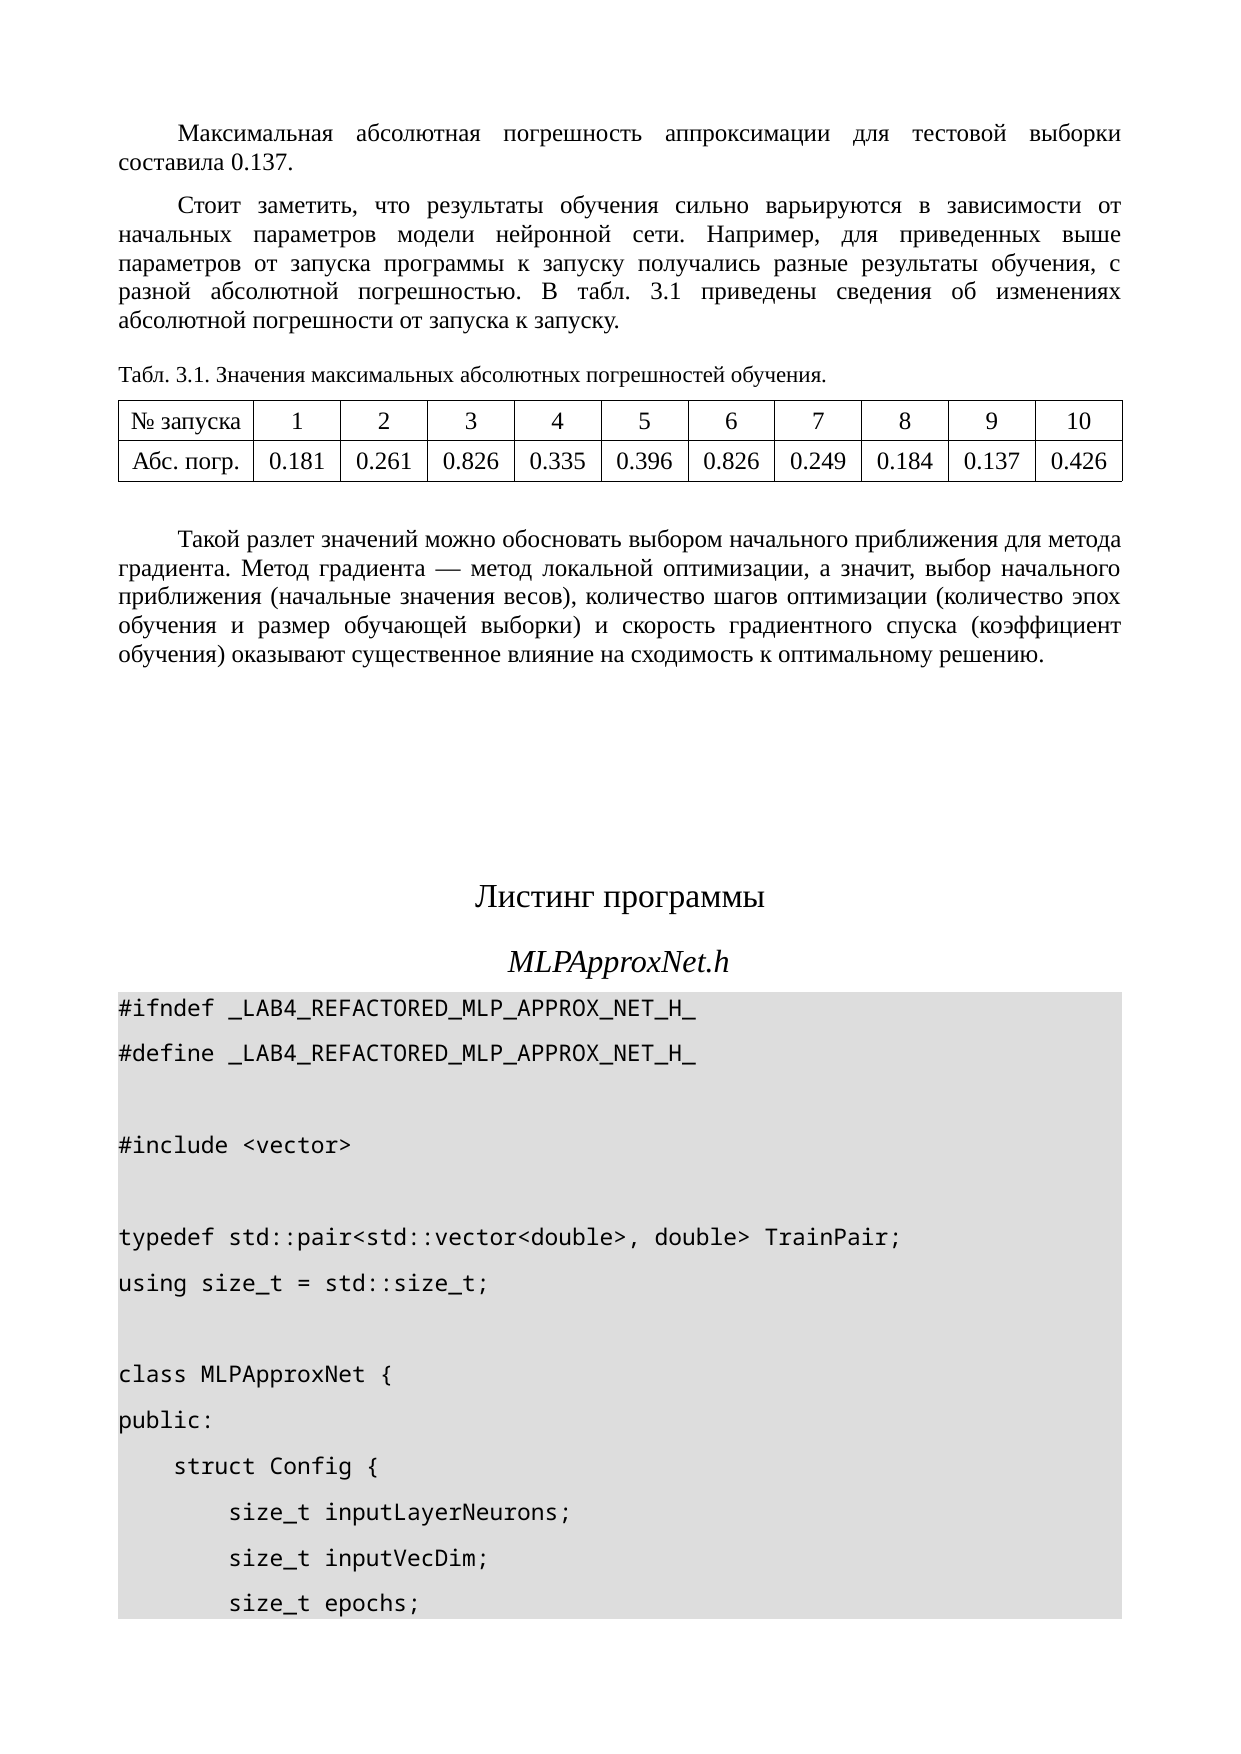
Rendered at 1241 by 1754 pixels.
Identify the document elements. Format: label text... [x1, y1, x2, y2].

table_header 8 [862, 401, 948, 440]
text public: [118, 1404, 1122, 1435]
text Табл. 3.1. Значения максимальных абсолютных погрешностей обучения. [118, 361, 1122, 387]
table_cell 0.181 [254, 441, 340, 481]
table_cell 0.261 [341, 441, 427, 481]
subtitle MLPApproxNet.h [118, 942, 1122, 979]
table_cell Абс. погр. [119, 441, 253, 481]
text class MLPApproxNet { [118, 1358, 1122, 1389]
table_header 2 [341, 401, 427, 440]
table_header 10 [1036, 401, 1122, 440]
table_header 3 [428, 401, 514, 440]
table_cell 0.249 [775, 441, 861, 481]
table_header 4 [515, 401, 601, 440]
table_header 6 [689, 401, 774, 440]
table_cell 0.426 [1036, 441, 1122, 481]
table_cell 0.826 [689, 441, 774, 481]
text size_t inputLayerNeurons; [118, 1496, 1122, 1527]
table_cell 0.335 [515, 441, 601, 481]
text Стоит заметить, что результаты обучения сильно варьируются в зависимости от начальных параметров модели нейронной сети. Например, для приведенных выше параметров от запуска программы к запуску получались разные результаты обучения, с разной абсолютной погрешностью. В табл. 3.1 приведены сведения об изменениях абсолютной погрешности от запуска к запуску. [118, 190, 1122, 334]
table_header 1 [254, 401, 340, 440]
table_cell 0.396 [602, 441, 688, 481]
table_cell 0.184 [862, 441, 948, 481]
table_header 5 [602, 401, 688, 440]
table_cell 0.826 [428, 441, 514, 481]
table_header 7 [775, 401, 861, 440]
table_cell 0.137 [949, 441, 1035, 481]
text Такой разлет значений можно обосновать выбором начального приближения для метода градиента. Метод градиента — метод локальной оптимизации, а значит, выбор начального приближения (начальные значения весов), количество шагов оптимизации (количество эпох обучения и размер обучающей выборки) и скорость градиентного спуска (коэффициент обучения) оказывают существенное влияние на сходимость к оптимальному решению. [118, 524, 1122, 668]
subtitle Листинг программы [118, 876, 1122, 915]
text typedef std::pair<std::vector<double>, double> TrainPair; [118, 1221, 1122, 1252]
text #ifndef _LAB4_REFACTORED_MLP_APPROX_NET_H_ [118, 992, 1122, 1023]
table_header 9 [949, 401, 1035, 440]
text Максимальная абсолютная погрешность аппроксимации для тестовой выборки составила 0.137. [118, 118, 1122, 176]
table_header № запуска [119, 401, 253, 440]
text struct Config { [118, 1450, 1122, 1481]
text #include <vector> [118, 1129, 1122, 1160]
text #define _LAB4_REFACTORED_MLP_APPROX_NET_H_ [118, 1037, 1122, 1069]
text using size_t = std::size_t; [118, 1267, 1122, 1298]
text size_t epochs; [118, 1587, 1122, 1619]
text size_t inputVecDim; [118, 1542, 1122, 1573]
